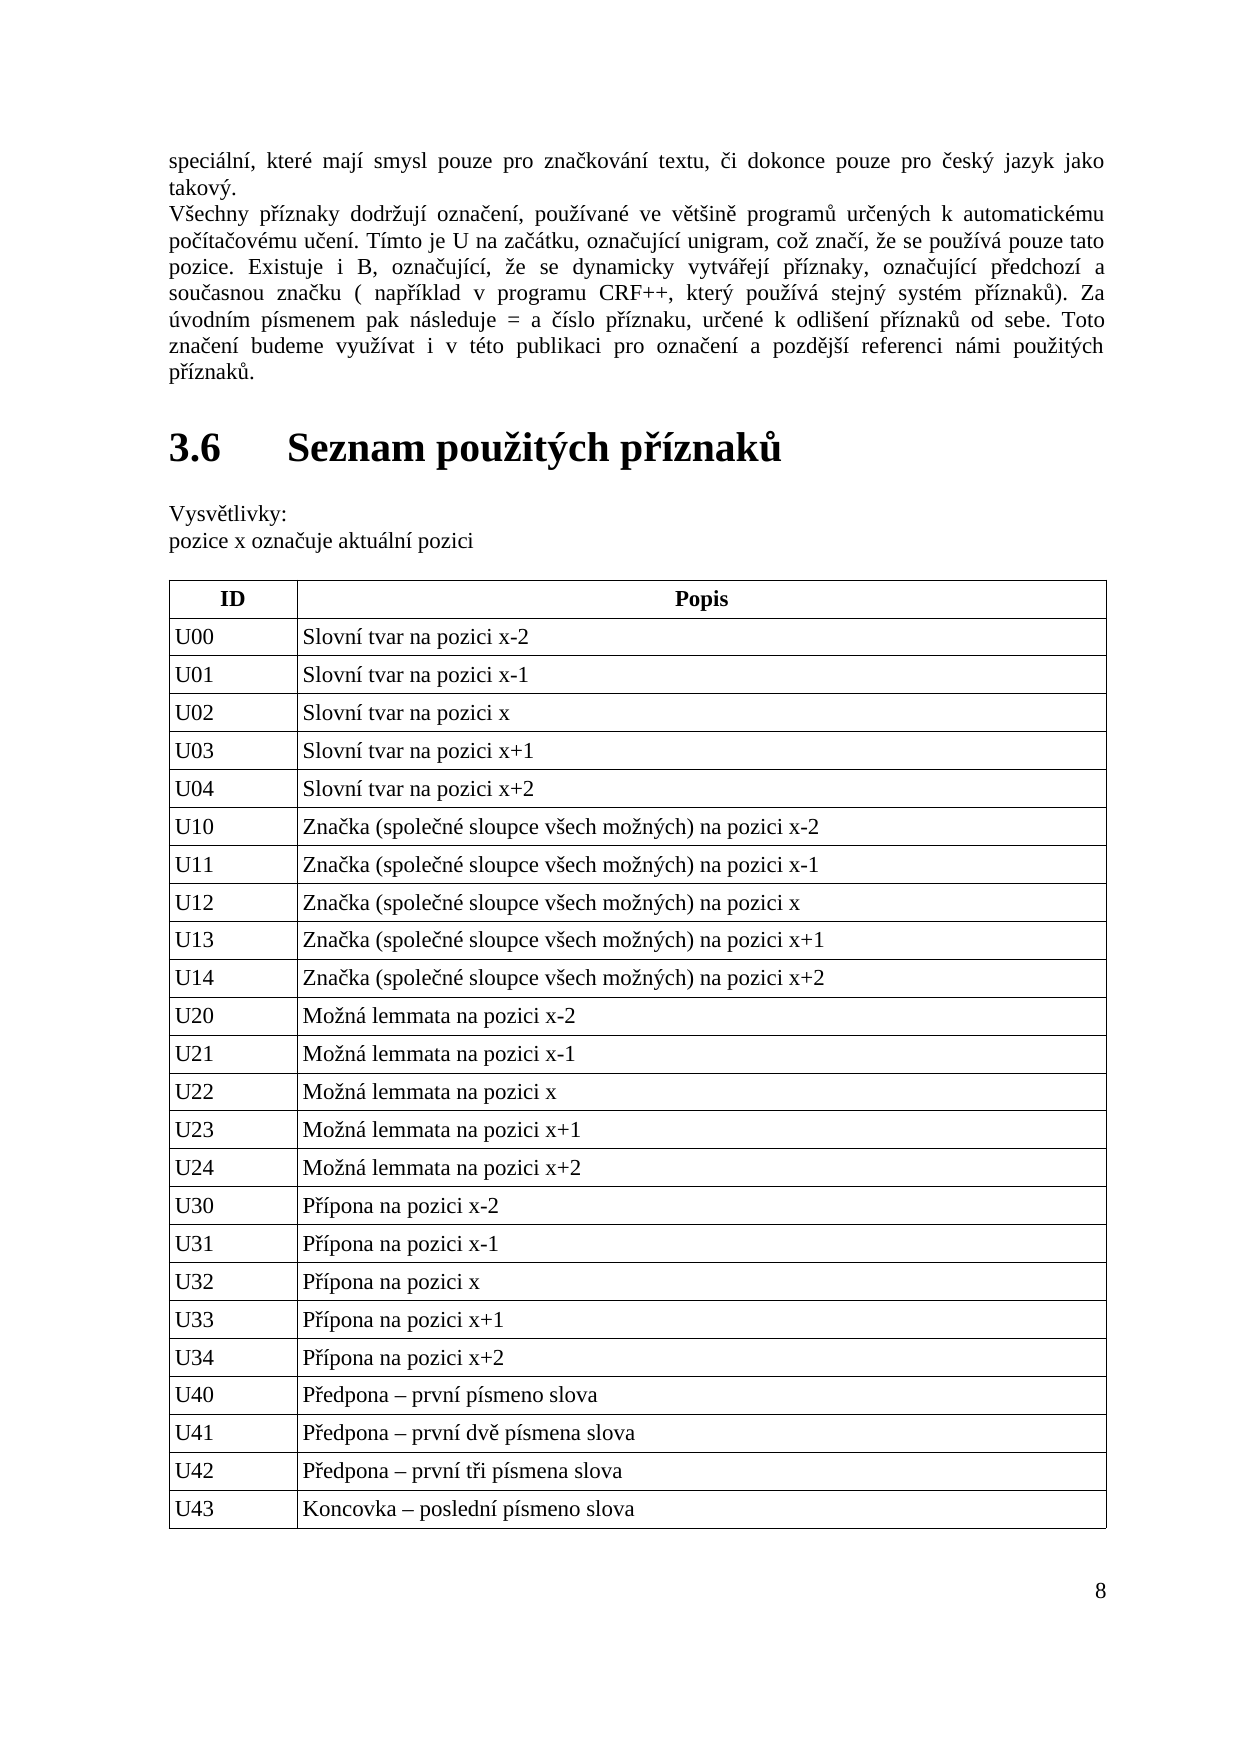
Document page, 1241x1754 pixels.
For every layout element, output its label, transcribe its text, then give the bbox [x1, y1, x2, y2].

table_cell Předpona – první dvě písmena slova [298, 1415, 1106, 1452]
table_cell Možná lemmata na pozici x+2 [298, 1149, 1106, 1186]
table_cell U13 [170, 922, 297, 959]
table_cell U42 [170, 1453, 297, 1489]
table_cell U02 [170, 694, 297, 731]
table_cell U24 [170, 1149, 297, 1186]
table_cell Slovní tvar na pozici x-1 [298, 656, 1106, 693]
table_cell U01 [170, 656, 297, 693]
table_header Popis [298, 581, 1106, 617]
table_cell Slovní tvar na pozici x+2 [298, 770, 1106, 807]
table_cell Přípona na pozici x+1 [298, 1301, 1106, 1338]
table_cell U12 [170, 884, 297, 921]
table_cell Koncovka – poslední písmeno slova [298, 1491, 1106, 1527]
table_cell U41 [170, 1415, 297, 1452]
table_header ID [170, 581, 297, 617]
table_cell Slovní tvar na pozici x-2 [298, 619, 1106, 655]
table_cell U21 [170, 1036, 297, 1072]
text pozice x označuje aktuální pozici [169, 527, 1106, 553]
table_cell Přípona na pozici x-1 [298, 1225, 1106, 1262]
table_cell Značka (společné sloupce všech možných) na pozici x+2 [298, 960, 1106, 997]
table_cell U14 [170, 960, 297, 997]
table_cell U30 [170, 1187, 297, 1224]
table_cell Možná lemmata na pozici x+1 [298, 1111, 1106, 1148]
table_cell Možná lemmata na pozici x [298, 1074, 1106, 1110]
table_cell Přípona na pozici x [298, 1263, 1106, 1300]
text Všechny příznaky dodržují označení, používané ve většině programů určených k automatickému počítačovému učení. Tímto je U na začátku, označující unigram, což značí, že se používá pouze tato pozice. Existuje i B, označující, že se dynamicky vytvářejí příznaky, označující předchozí a současnou značku ( například v programu CRF++, který používá stejný systém příznaků). Za úvodním písmenem pak následuje = a číslo příznaku, určené k odlišení příznaků od sebe. Toto značení budeme využívat i v této publikaci pro označení a pozdější referenci námi použitých příznaků. [169, 200, 1106, 385]
table_cell Přípona na pozici x+2 [298, 1339, 1106, 1376]
table_cell U31 [170, 1225, 297, 1262]
table_cell U32 [170, 1263, 297, 1300]
table_cell U43 [170, 1491, 297, 1527]
text speciální, které mají smysl pouze pro značkování textu, či dokonce pouze pro český jazyk jako takový. [169, 148, 1106, 200]
table_cell Předpona – první tři písmena slova [298, 1453, 1106, 1489]
table_cell Značka (společné sloupce všech možných) na pozici x+1 [298, 922, 1106, 959]
table_cell U33 [170, 1301, 297, 1338]
text Vysvětlivky: [169, 500, 1106, 527]
table_cell U23 [170, 1111, 297, 1148]
table_cell U20 [170, 998, 297, 1034]
table_cell Slovní tvar na pozici x+1 [298, 732, 1106, 769]
table_cell U00 [170, 619, 297, 655]
table_cell Předpona – první písmeno slova [298, 1377, 1106, 1414]
table_cell Značka (společné sloupce všech možných) na pozici x [298, 884, 1106, 921]
table_cell U10 [170, 808, 297, 845]
table_cell U34 [170, 1339, 297, 1376]
table_cell Přípona na pozici x-2 [298, 1187, 1106, 1224]
table_cell Značka (společné sloupce všech možných) na pozici x-1 [298, 846, 1106, 883]
table_cell U03 [170, 732, 297, 769]
subtitle Seznam použitých příznaků [169, 422, 1106, 470]
table_cell Značka (společné sloupce všech možných) na pozici x-2 [298, 808, 1106, 845]
table_cell U22 [170, 1074, 297, 1110]
table_cell Slovní tvar na pozici x [298, 694, 1106, 731]
table_cell U11 [170, 846, 297, 883]
table_cell Možná lemmata na pozici x-1 [298, 1036, 1106, 1072]
table_cell Možná lemmata na pozici x-2 [298, 998, 1106, 1034]
table_cell U04 [170, 770, 297, 807]
table_cell U40 [170, 1377, 297, 1414]
